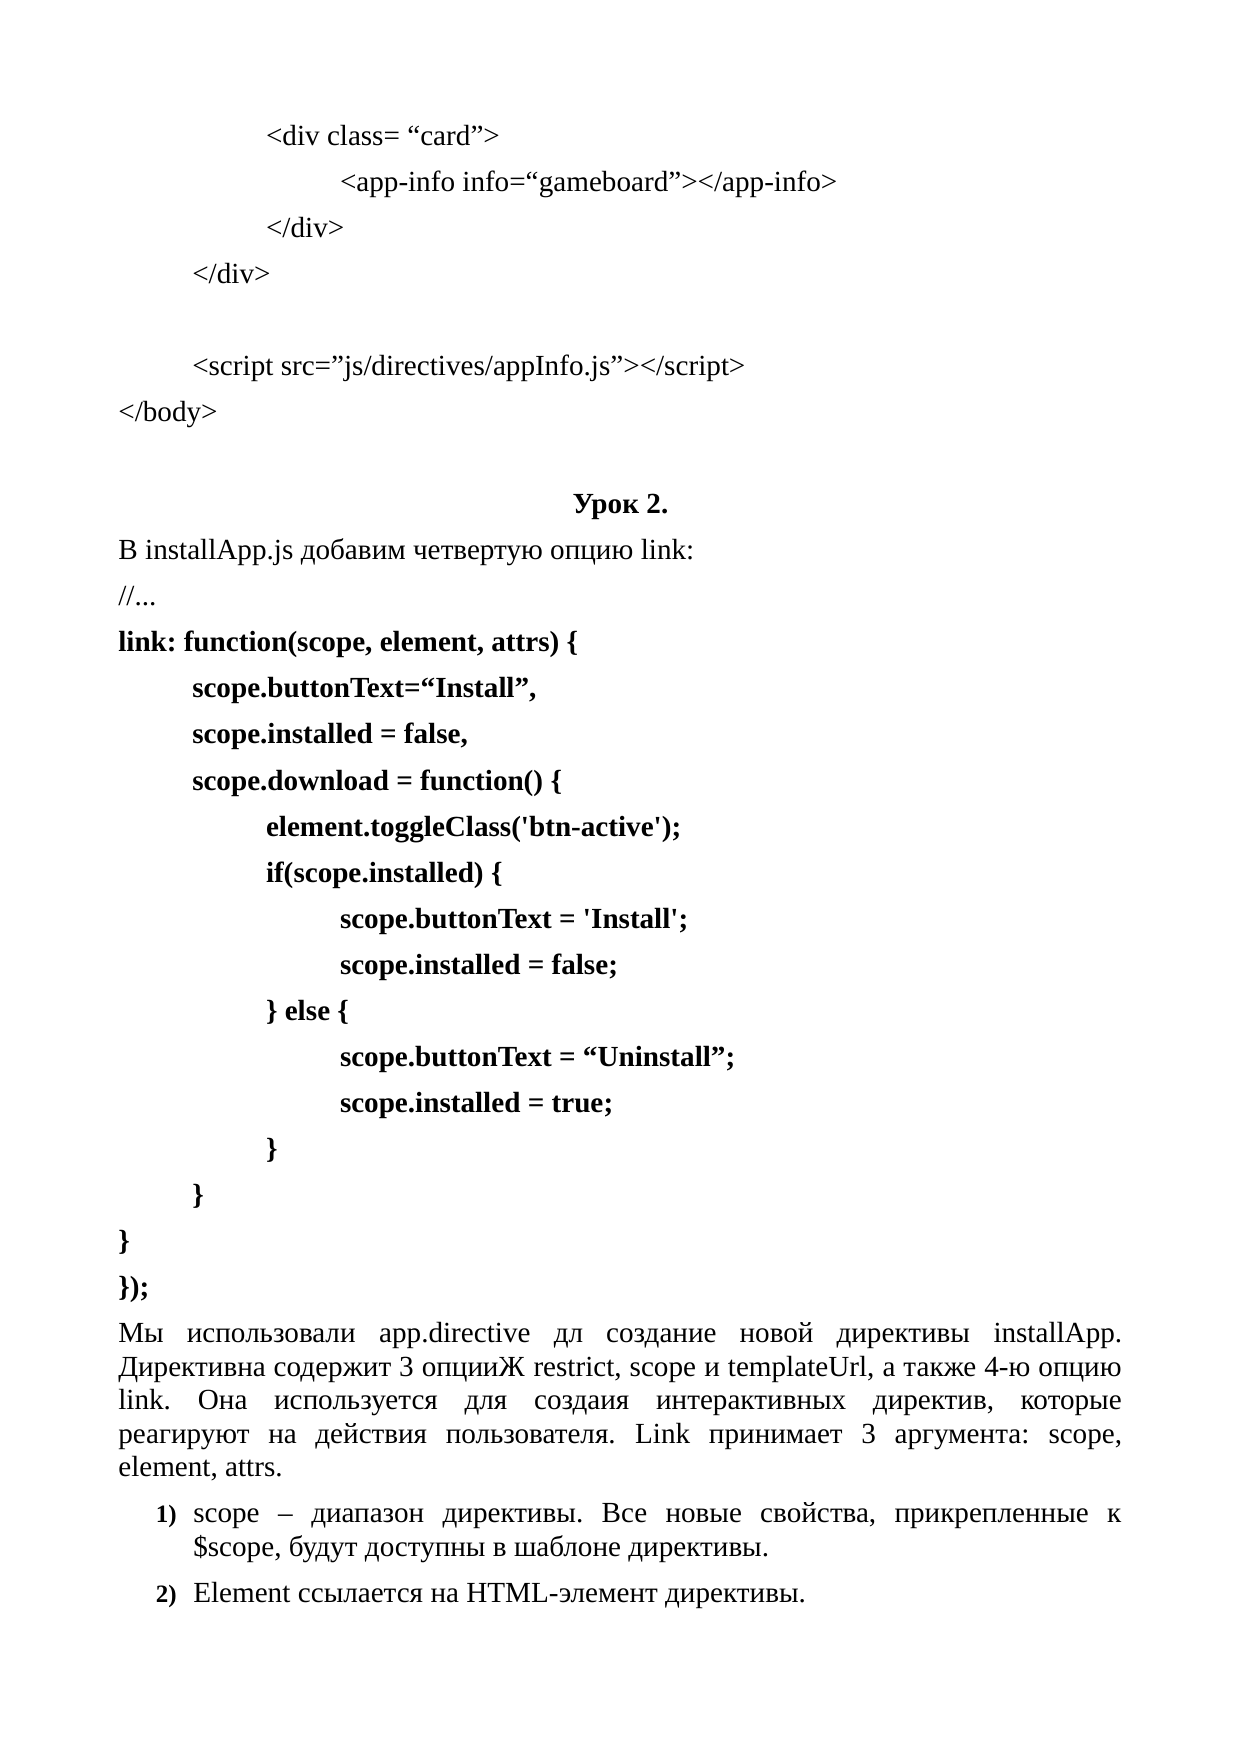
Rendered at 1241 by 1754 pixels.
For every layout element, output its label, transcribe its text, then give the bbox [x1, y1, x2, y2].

text link: function(scope, element, attrs) { [118, 624, 1122, 658]
list Element ссылается на HTML-элемент директивы. [156, 1575, 1122, 1608]
text element.toggleClass('btn-active'); [118, 809, 1122, 842]
text В installApp.js добавим четвертую опцию link: [118, 532, 1122, 566]
text scope.buttonText = “Uninstall”; [118, 1039, 1122, 1072]
text scope.buttonText = 'Install'; [118, 901, 1122, 934]
text if(scope.installed) { [118, 855, 1122, 888]
text scope.installed = false; [118, 947, 1122, 980]
text <div class= “card”> [118, 118, 1122, 152]
text } else { [118, 993, 1122, 1026]
text </div> [118, 256, 1122, 290]
text scope.download = function() { [118, 763, 1122, 796]
text } [118, 1177, 1122, 1211]
text //... [118, 578, 1122, 612]
text } [118, 1223, 1122, 1257]
text scope.buttonText=“Install”, [118, 671, 1122, 704]
text } [118, 1131, 1122, 1164]
text <script src=”js/directives/appInfo.js”></script> [118, 348, 1122, 382]
list scope – диапазон директивы. Все новые свойства, прикрепленные к $scope, будут доступны в шаблоне директивы. [156, 1495, 1122, 1562]
text scope.installed = true; [118, 1085, 1122, 1118]
text <app-info info=“gameboard”></app-info> [118, 164, 1122, 198]
text Урок 2. [118, 486, 1122, 520]
text }); [118, 1269, 1122, 1303]
text scope.installed = false, [118, 717, 1122, 750]
text </div> [118, 210, 1122, 244]
text </body> [118, 394, 1122, 428]
text Мы использовали app.directive дл создание новой директивы installApp. Директивна содержит 3 опцииЖ restrict, scope и templateUrl, а также 4-ю опцию link. Она используется для создаия интерактивных директив, которые реагируют на действия пользователя. Link принимает 3 аргумента: scope, element, attrs. [118, 1315, 1122, 1483]
